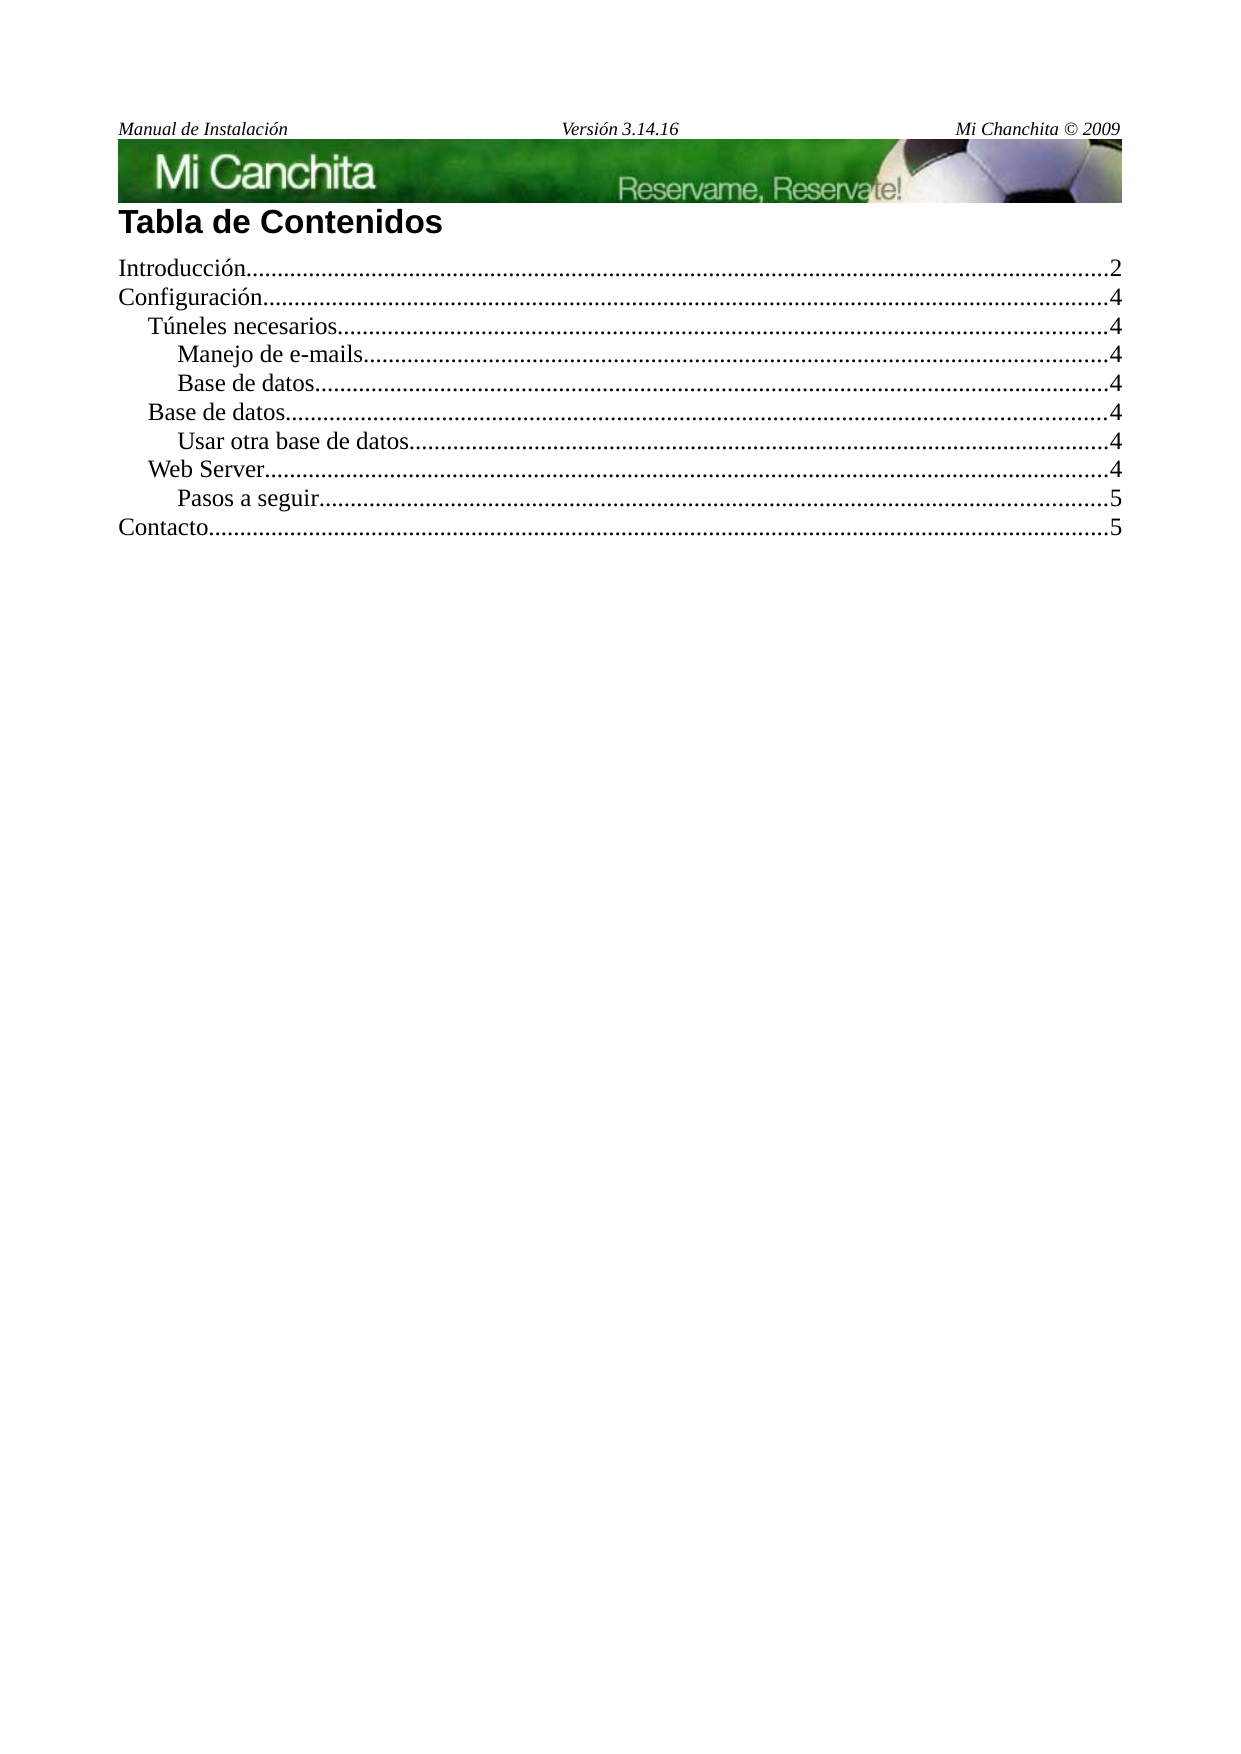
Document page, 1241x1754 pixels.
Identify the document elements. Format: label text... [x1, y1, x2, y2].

text Túneles necesarios 4 [148, 311, 1122, 339]
text Base de datos 4 [148, 397, 1122, 426]
text Manejo de e-mails 4 [177, 339, 1122, 368]
picture [118, 139, 1122, 203]
text Base de datos 4 [177, 368, 1122, 397]
text Usar otra base de datos 4 [177, 426, 1122, 454]
text Contacto 5 [118, 512, 1122, 541]
text Web Server 4 [148, 454, 1122, 483]
text Introducción 2 [118, 253, 1122, 282]
text Configuración 4 [118, 282, 1122, 311]
text Pasos a seguir 5 [177, 483, 1122, 512]
subtitle Tabla de Contenidos [118, 203, 1122, 241]
